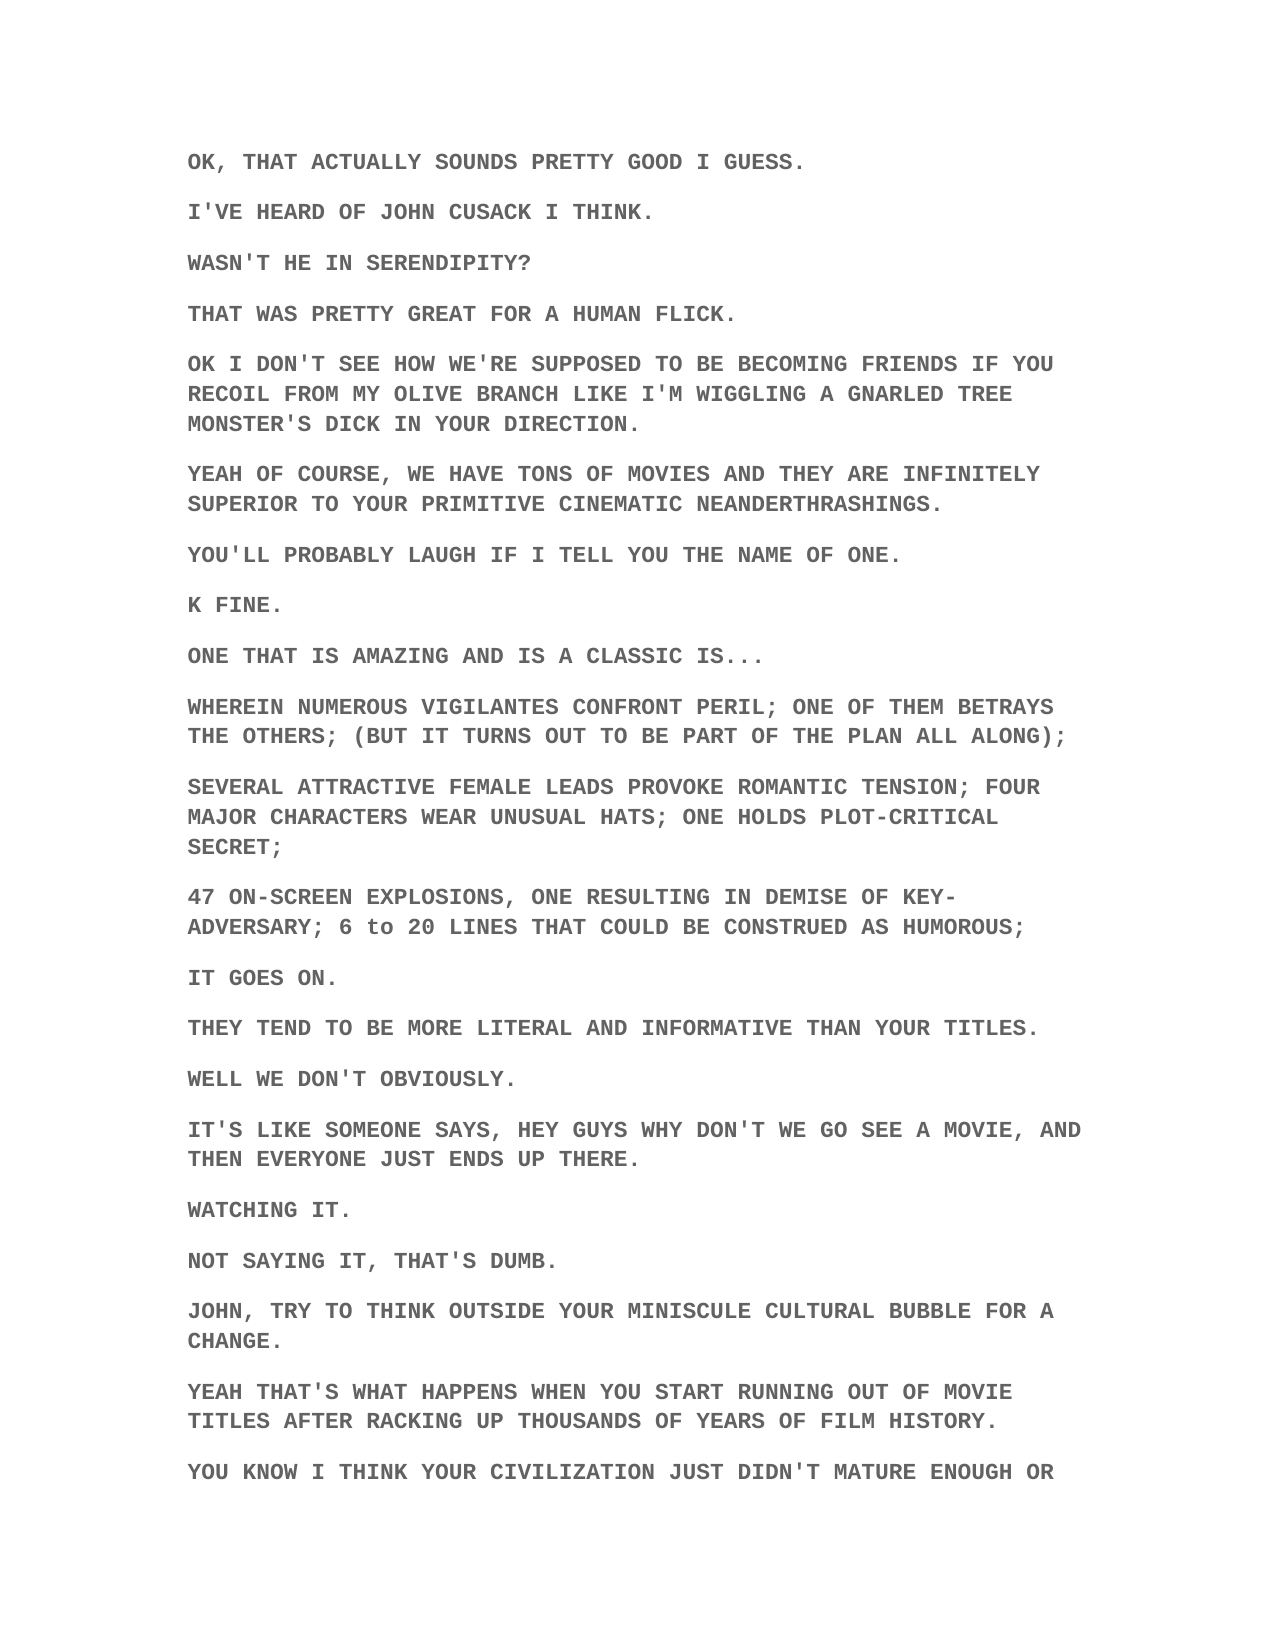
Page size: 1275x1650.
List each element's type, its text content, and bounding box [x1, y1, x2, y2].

text WHEREIN NUMEROUS VIGILANTES CONFRONT PERIL; ONE OF THEM BETRAYS THE OTHERS; (BUT IT TURNS OUT TO BE PART OF THE PLAN ALL ALONG); [187, 695, 1087, 751]
text IT GOES ON. [187, 966, 1087, 992]
text SEVERAL ATTRACTIVE FEMALE LEADS PROVOKE ROMANTIC TENSION; FOUR MAJOR CHARACTERS WEAR UNUSUAL HATS; ONE HOLDS PLOT-CRITICAL SECRET; [187, 775, 1087, 861]
text IT'S LIKE SOMEONE SAYS, HEY GUYS WHY DON'T WE GO SEE A MOVIE, AND THEN EVERYONE JUST ENDS UP THERE. [187, 1118, 1087, 1174]
text THAT WAS PRETTY GREAT FOR A HUMAN FLICK. [187, 302, 1087, 328]
text THEY TEND TO BE MORE LITERAL AND INFORMATIVE THAN YOUR TITLES. [187, 1017, 1087, 1043]
text I'VE HEARD OF JOHN CUSACK I THINK. [187, 201, 1087, 227]
text YOU'LL PROBABLY LAUGH IF I TELL YOU THE NAME OF ONE. [187, 543, 1087, 569]
text YEAH THAT'S WHAT HAPPENS WHEN YOU START RUNNING OUT OF MOVIE TITLES AFTER RACKING UP THOUSANDS OF YEARS OF FILM HISTORY. [187, 1380, 1087, 1436]
text 47 ON-SCREEN EXPLOSIONS, ONE RESULTING IN DEMISE OF KEY-ADVERSARY; 6 to 20 LINES THAT COULD BE CONSTRUED AS HUMOROUS; [187, 886, 1087, 941]
text WELL WE DON'T OBVIOUSLY. [187, 1067, 1087, 1093]
text OK, THAT ACTUALLY SOUNDS PRETTY GOOD I GUESS. [187, 150, 1087, 176]
text NOT SAYING IT, THAT'S DUMB. [187, 1249, 1087, 1275]
text K FINE. [187, 594, 1087, 620]
text YOU KNOW I THINK YOUR CIVILIZATION JUST DIDN'T MATURE ENOUGH OR [187, 1460, 1087, 1486]
text OK I DON'T SEE HOW WE'RE SUPPOSED TO BE BECOMING FRIENDS IF YOU RECOIL FROM MY OLIVE BRANCH LIKE I'M WIGGLING A GNARLED TREE MONSTER'S DICK IN YOUR DIRECTION. [187, 352, 1087, 438]
text WASN'T HE IN SERENDIPITY? [187, 251, 1087, 277]
text ONE THAT IS AMAZING AND IS A CLASSIC IS... [187, 644, 1087, 670]
text JOHN, TRY TO THINK OUTSIDE YOUR MINISCULE CULTURAL BUBBLE FOR A CHANGE. [187, 1299, 1087, 1355]
text WATCHING IT. [187, 1198, 1087, 1224]
text YEAH OF COURSE, WE HAVE TONS OF MOVIES AND THEY ARE INFINITELY SUPERIOR TO YOUR PRIMITIVE CINEMATIC NEANDERTHRASHINGS. [187, 463, 1087, 518]
